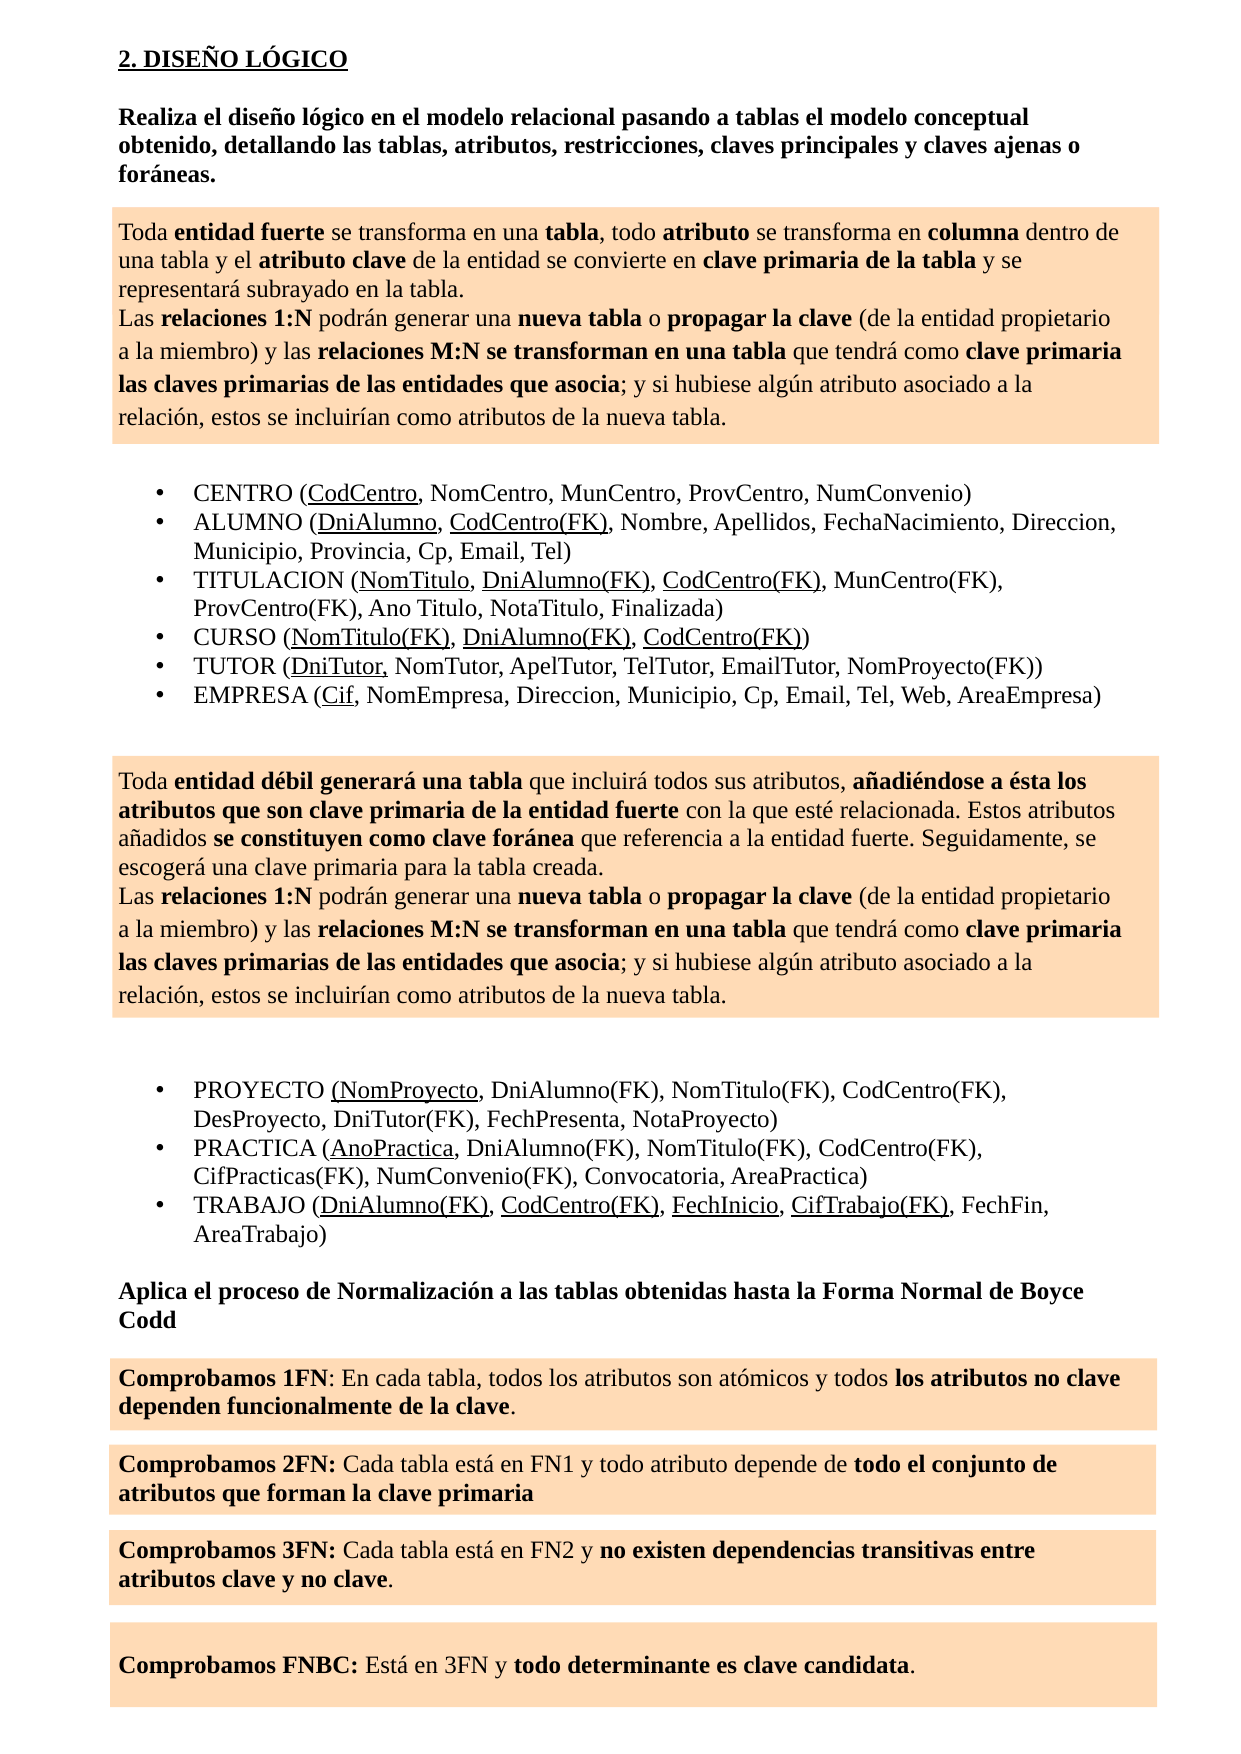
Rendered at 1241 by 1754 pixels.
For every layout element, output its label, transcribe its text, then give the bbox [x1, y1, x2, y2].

text Aplica el proceso de Normalización a las tablas obtenidas hasta la Forma Normal de Boyce Codd [118, 1276, 1122, 1334]
text Realiza el diseño lógico en el modelo relacional pasando a tablas el modelo conceptual obtenido, detallando las tablas, atributos, restricciones, claves principales y claves ajenas o foráneas. [118, 102, 1122, 188]
list EMPRESA (Cif, NomEmpresa, Direccion, Municipio, Cp, Email, Tel, Web, AreaEmpresa) [156, 680, 1122, 708]
list CENTRO (CodCentro, NomCentro, MunCentro, ProvCentro, NumConvenio) [156, 478, 1122, 507]
list ALUMNO (DniAlumno, CodCentro(FK), Nombre, Apellidos, FechaNacimiento, Direccion, Municipio, Provincia, Cp, Email, Tel) [156, 507, 1122, 565]
list TRABAJO (DniAlumno(FK), CodCentro(FK), FechInicio, CifTrabajo(FK), FechFin, AreaTrabajo) [156, 1190, 1122, 1248]
text 2. DISEÑO LÓGICO [118, 44, 1122, 73]
list CURSO (NomTitulo(FK), DniAlumno(FK), CodCentro(FK)) [156, 622, 1122, 651]
list TUTOR (DniTutor, NomTutor, ApelTutor, TelTutor, EmailTutor, NomProyecto(FK)) [156, 651, 1122, 680]
list TITULACION (NomTitulo, DniAlumno(FK), CodCentro(FK), MunCentro(FK), ProvCentro(FK), Ano Titulo, NotaTitulo, Finalizada) [156, 565, 1122, 622]
list PROYECTO (NomProyecto, DniAlumno(FK), NomTitulo(FK), CodCentro(FK), DesProyecto, DniTutor(FK), FechPresenta, NotaProyecto) [156, 1075, 1122, 1133]
list PRACTICA (AnoPractica, DniAlumno(FK), NomTitulo(FK), CodCentro(FK), CifPracticas(FK), NumConvenio(FK), Convocatoria, AreaPractica) [156, 1133, 1122, 1190]
